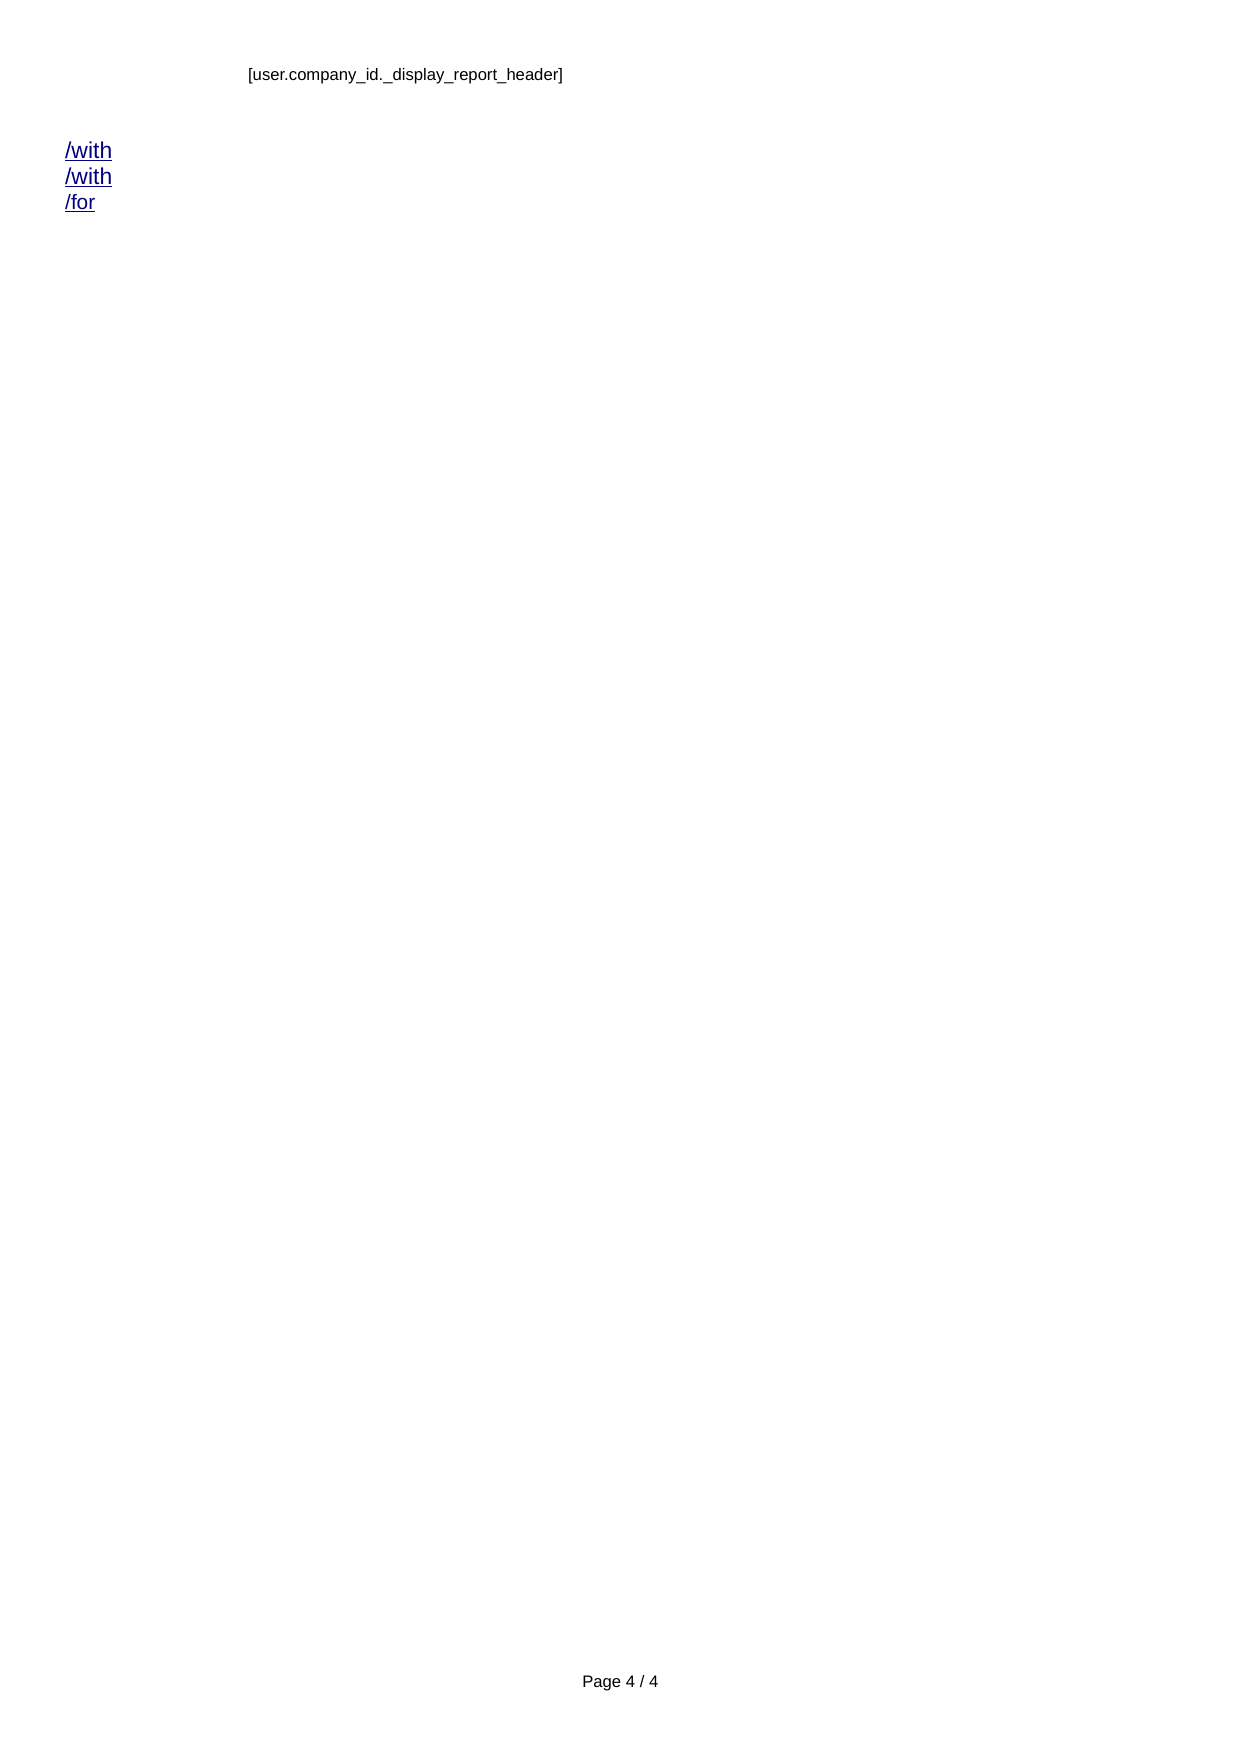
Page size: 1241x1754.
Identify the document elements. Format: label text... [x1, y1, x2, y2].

text /for [65, 189, 1175, 213]
text /with [65, 137, 1175, 163]
text /with [65, 163, 1175, 189]
